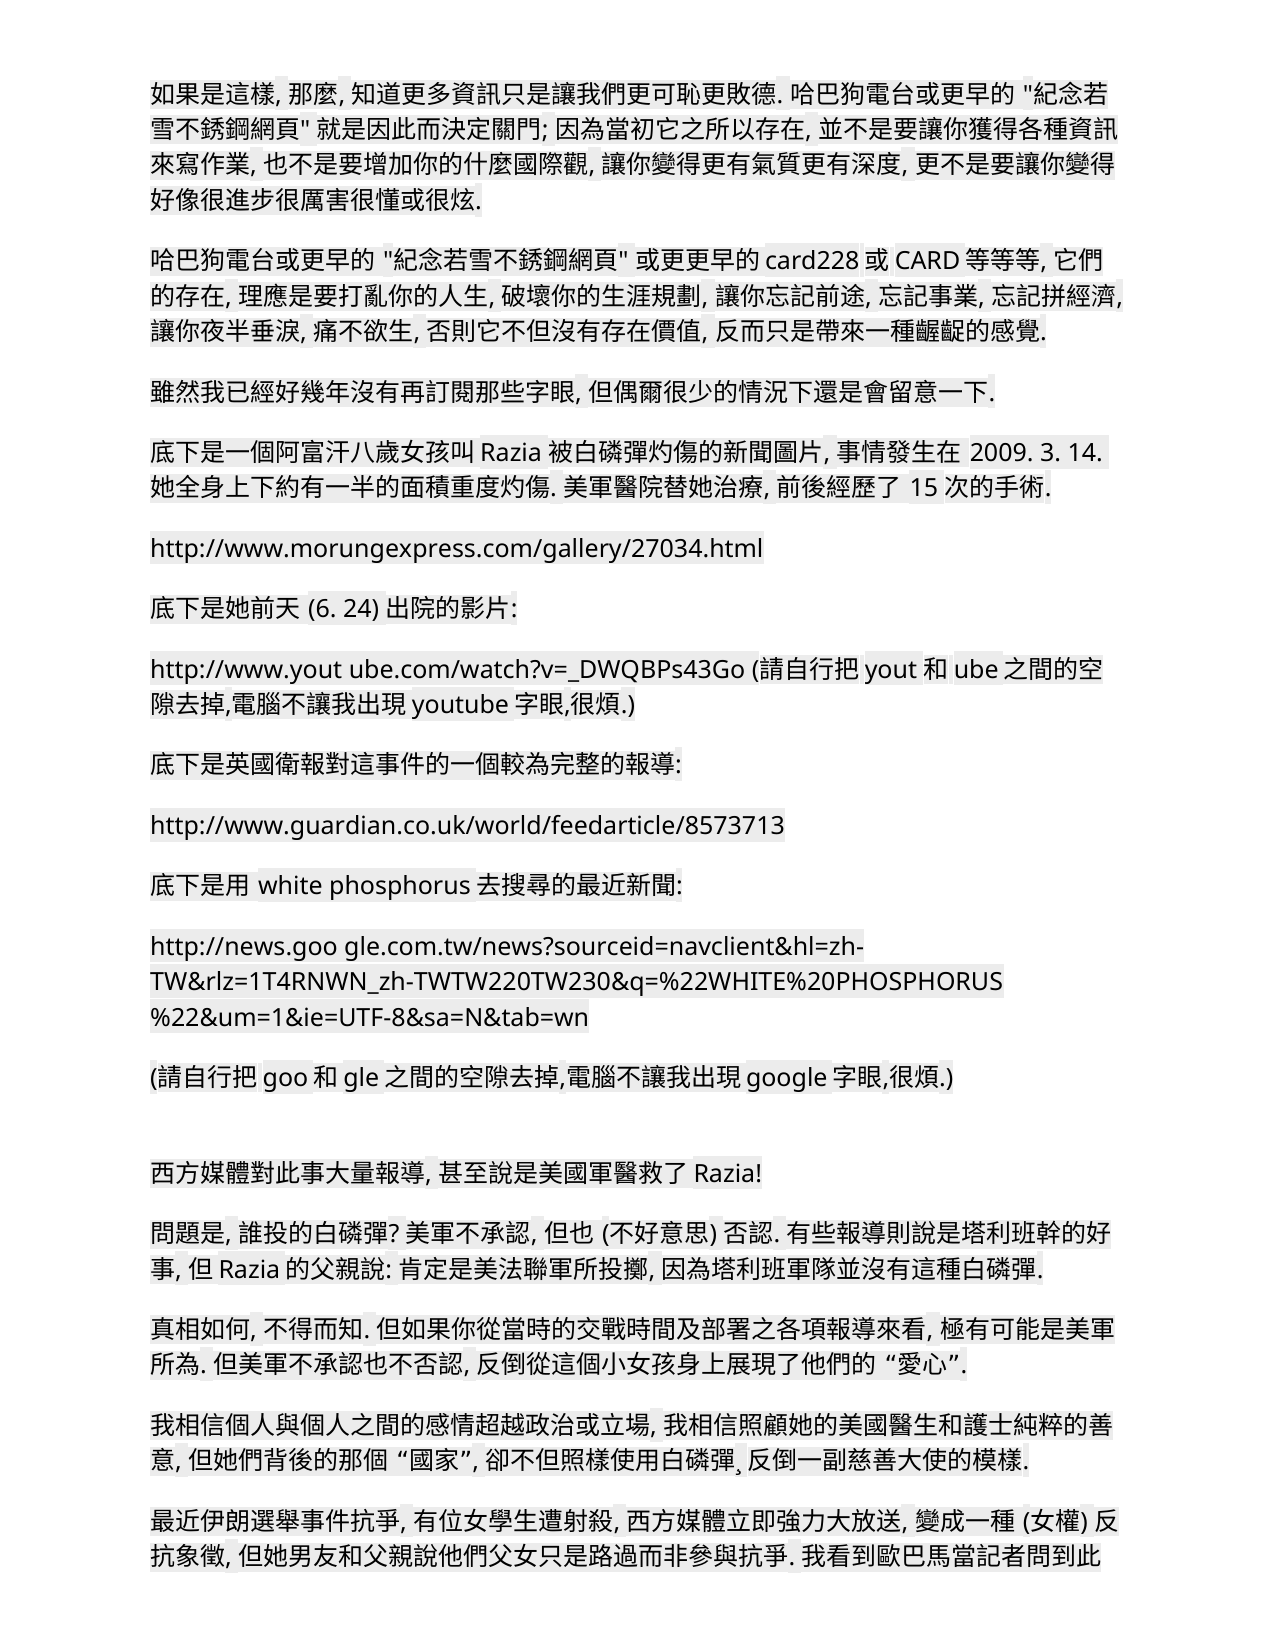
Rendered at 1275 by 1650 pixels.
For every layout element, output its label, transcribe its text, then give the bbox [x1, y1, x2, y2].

text http://news.goo gle.com.tw/news?sourceid=navclient&hl=zh-TW&rlz=1T4RNWN_zh-TWTW220TW230&q=%22WHITE%20PHOSPHORUS%22&um=1&ie=UTF-8&sa=N&tab=wn [150, 927, 1125, 1033]
text 真相如何, 不得而知. 但如果你從當時的交戰時間及部署之各項報導來看, 極有可能是美軍所為. 但美軍不承認也不否認, 反倒從這個小女孩身上展現了他們的 “愛心”. [150, 1310, 1125, 1381]
text 我相信個人與個人之間的感情超越政治或立場, 我相信照顧她的美國醫生和護士純粹的善意, 但她們背後的那個 “國家”, 卻不但照樣使用白磷彈¸ 反倒一副慈善大使的模樣. [150, 1406, 1125, 1477]
text 西方媒體對此事大量報導, 甚至說是美國軍醫救了Razia! [150, 1119, 1125, 1189]
text 問題是, 誰投的白磷彈? 美軍不承認, 但也 (不好意思) 否認. 有些報導則說是塔利班幹的好事, 但Razia的父親說: 肯定是美法聯軍所投擲, 因為塔利班軍隊並沒有這種白磷彈. [150, 1214, 1125, 1285]
text (請自行把goo和gle之間的空隙去掉,電腦不讓我出現google字眼,很煩.) [150, 1058, 1125, 1094]
text http://www.guardian.co.uk/world/feedarticle/8573713 [150, 806, 1125, 842]
text 雖然我已經好幾年沒有再訂閱那些字眼, 但偶爾很少的情況下還是會留意一下. [150, 373, 1125, 408]
text 哈巴狗電台或更早的 "紀念若雪不銹鋼網頁" 或更更早的card228或CARD等等等, 它們的存在, 理應是要打亂你的人生, 破壞你的生涯規劃, 讓你忘記前途, 忘記事業, 忘記拼經濟, 讓你夜半垂淚, 痛不欲生, 否則它不但沒有存在價值, 反而只是帶來一種齷齪的感覺. [150, 242, 1125, 348]
text 底下是她前天 (6. 24) 出院的影片: [150, 589, 1125, 625]
text 最近伊朗選舉事件抗爭, 有位女學生遭射殺, 西方媒體立即強力大放送, 變成一種 (女權) 反抗象徵, 但她男友和父親說他們父女只是路過而非參與抗爭. 我看到歐巴馬當記者問到此 [150, 1502, 1125, 1573]
text 底下是用 white phosphorus去搜尋的最近新聞: [150, 867, 1125, 902]
text 底下是英國衛報對這事件的一個較為完整的報導: [150, 746, 1125, 781]
text http://www.morungexpress.com/gallery/27034.html [150, 529, 1125, 564]
text http://www.yout ube.com/watch?v=_DWQBPs43Go (請自行把yout 和ube之間的空隙去掉,電腦不讓我出現youtube字眼,很煩.) [150, 650, 1125, 721]
text 底下是一個阿富汗八歲女孩叫Razia 被白磷彈灼傷的新聞圖片, 事情發生在 2009. 3. 14. 她全身上下約有一半的面積重度灼傷. 美軍醫院替她治療, 前後經歷了 15 次的手術. [150, 433, 1125, 504]
text 如果是這樣, 那麼, 知道更多資訊只是讓我們更可恥更敗德. 哈巴狗電台或更早的 "紀念若雪不銹鋼網頁" 就是因此而決定關門; 因為當初它之所以存在, 並不是要讓你獲得各種資訊來寫作業, 也不是要增加你的什麼國際觀, 讓你變得更有氣質更有深度, 更不是要讓你變得好像很進步很厲害很懂或很炫. [150, 75, 1125, 217]
